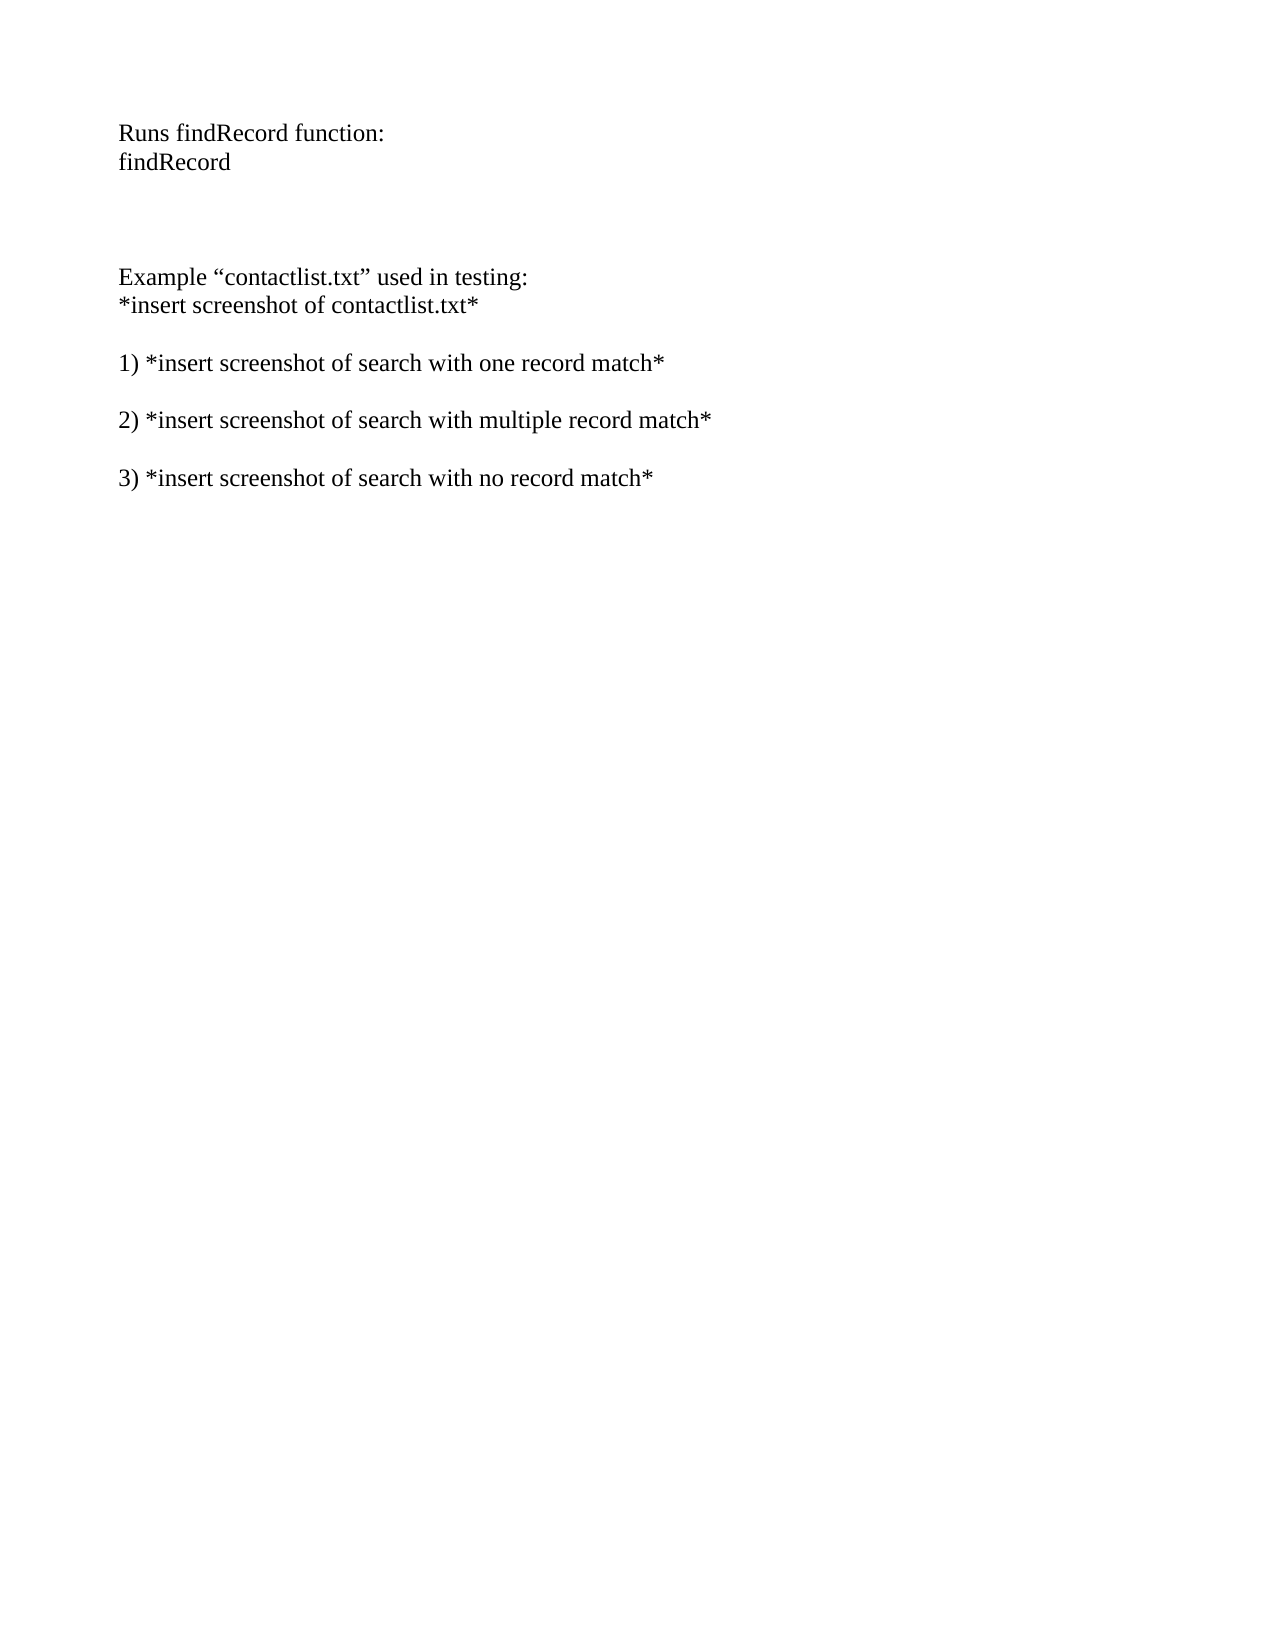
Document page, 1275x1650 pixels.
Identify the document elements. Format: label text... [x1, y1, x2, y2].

text *insert screenshot of contactlist.txt* [118, 291, 1157, 319]
text Example “contactlist.txt” used in testing: [118, 262, 1157, 291]
text Runs findRecord function: [118, 118, 1157, 147]
text findRecord [118, 147, 1157, 176]
text 2) *insert screenshot of search with multiple record match* [118, 406, 1157, 434]
text 1) *insert screenshot of search with one record match* [118, 348, 1157, 377]
text 3) *insert screenshot of search with no record match* [118, 463, 1157, 492]
